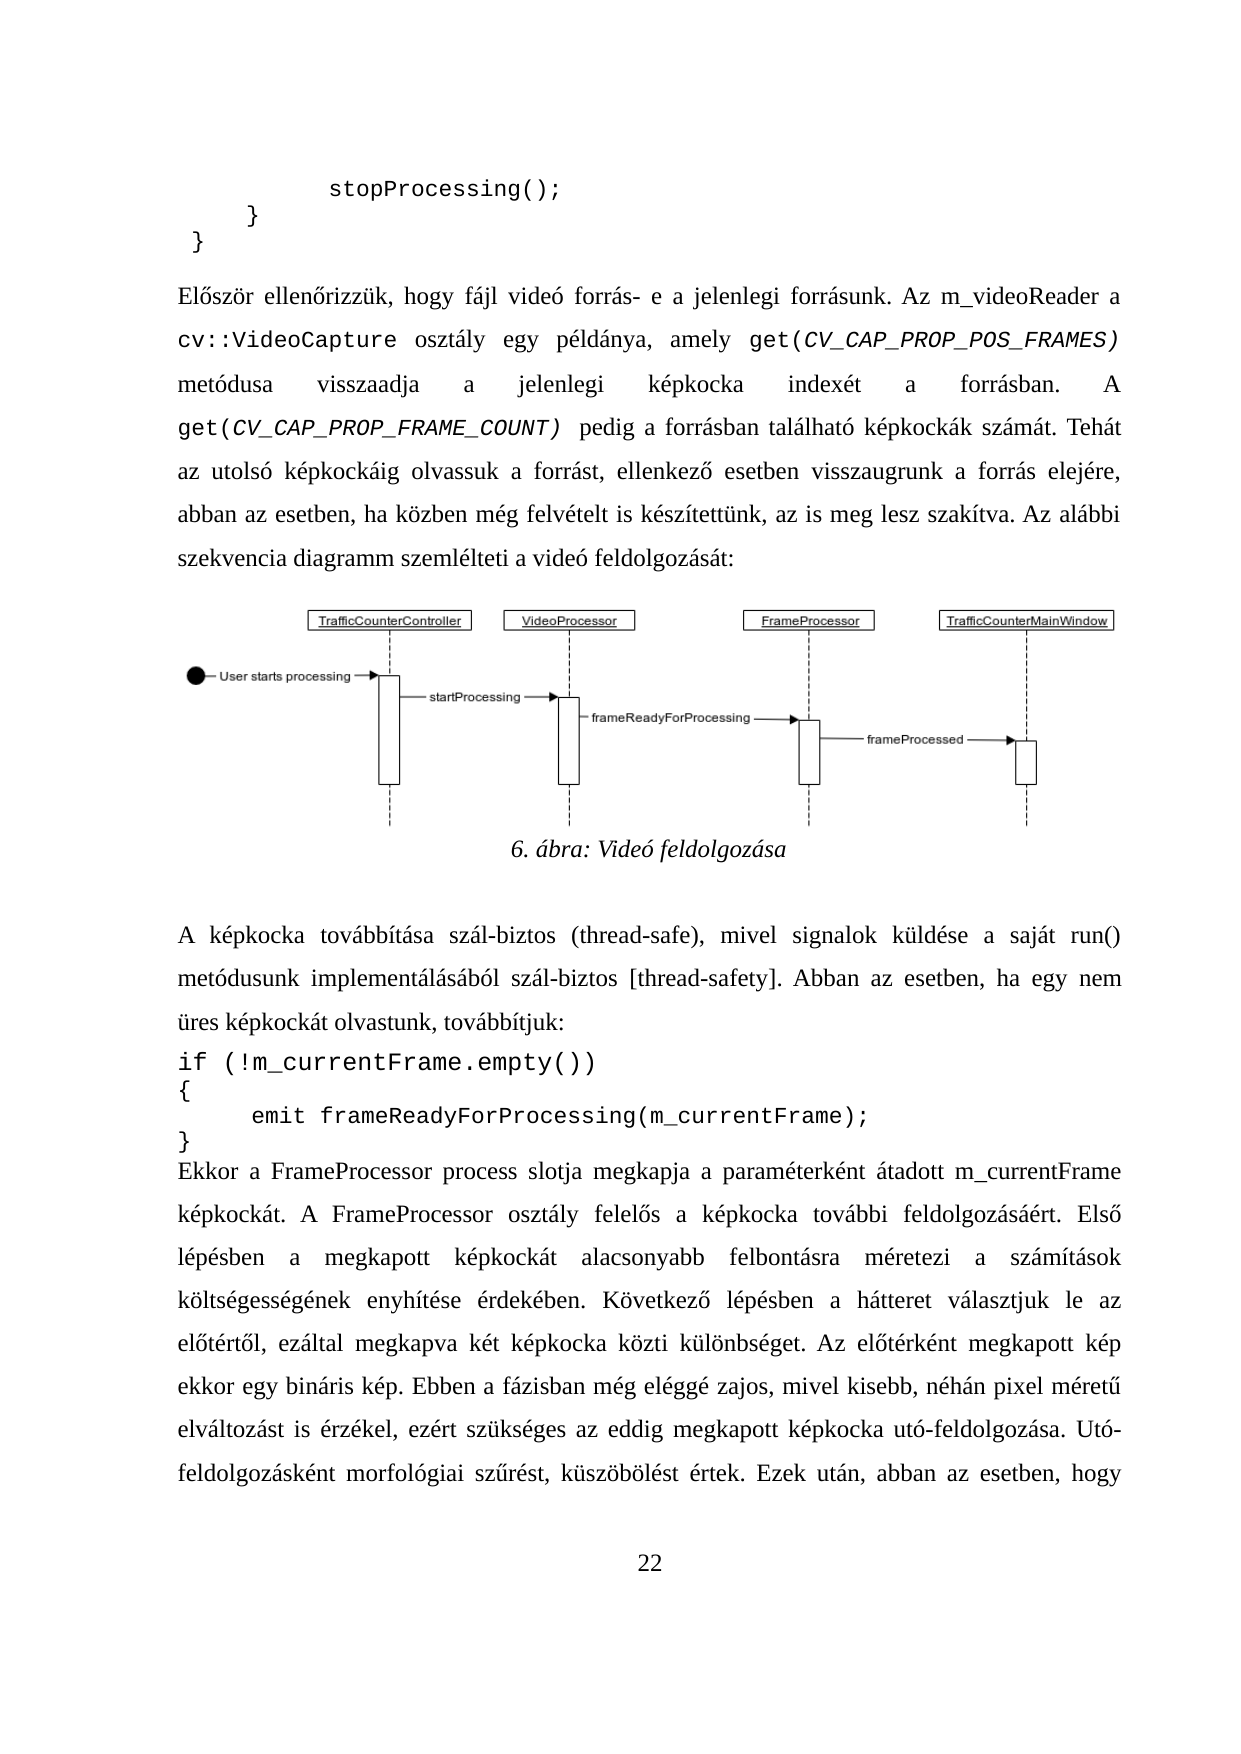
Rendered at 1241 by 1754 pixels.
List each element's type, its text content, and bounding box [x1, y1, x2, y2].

text if (!m_currentFrame.empty()) [177, 1050, 1122, 1078]
text emit frameReadyForProcessing(m_currentFrame); [177, 1104, 1122, 1130]
text } [177, 229, 1122, 255]
text A képkocka továbbítása szál-biztos (thread-safe), mivel signalok küldése a saját run() metódusunk implementálásából szál-biztos [thread-safety]. Abban az esetben, ha egy nem üres képkockát olvastunk, továbbítjuk: [177, 920, 1122, 1035]
text Először ellenőrizzük, hogy fájl videó forrás- e a jelenlegi forrásunk. Az m_videoReader a cv::VideoCapture osztály egy példánya, amely get(CV_CAP_PROP_POS_FRAMES) metódusa visszaadja a jelenlegi képkocka indexét a forrásban. A get(CV_CAP_PROP_FRAME_COUNT) pedig a forrásban található képkockák számát. Tehát az utolsó képkockáig olvassuk a forrást, ellenkező esetben visszaugrunk a forrás elejére, abban az esetben, ha közben még felvételt is készítettünk, az is meg lesz szakítva. Az alábbi szekvencia diagramm szemlélteti a videó feldolgozását: [177, 281, 1122, 571]
text } [177, 1130, 1122, 1156]
text } [177, 203, 1122, 229]
picture [177, 598, 1123, 834]
text stopProcessing(); [177, 177, 1122, 203]
text { [177, 1078, 1122, 1104]
text Ekkor a FrameProcessor process slotja megkapja a paraméterként átadott m_currentFrame képkockát. A FrameProcessor osztály felelős a képkocka további feldolgozásáért. Első lépésben a megkapott képkockát alacsonyabb felbontásra méretezi a számítások költségességének enyhítése érdekében. Következő lépésben a hátteret választjuk le az előtértől, ezáltal megkapva két képkocka közti különbséget. Az előtérként megkapott kép ekkor egy bináris kép. Ebben a fázisban még eléggé zajos, mivel kisebb, néhán pixel méretű elváltozást is érzékel, ezért szükséges az eddig megkapott képkocka utó-feldolgozása. Utó-feldolgozásként morfológiai szűrést, küszöbölést értek. Ezek után, abban az esetben, hogy [177, 1156, 1122, 1486]
text 6. ábra: Videó feldolgozása [177, 834, 1122, 863]
